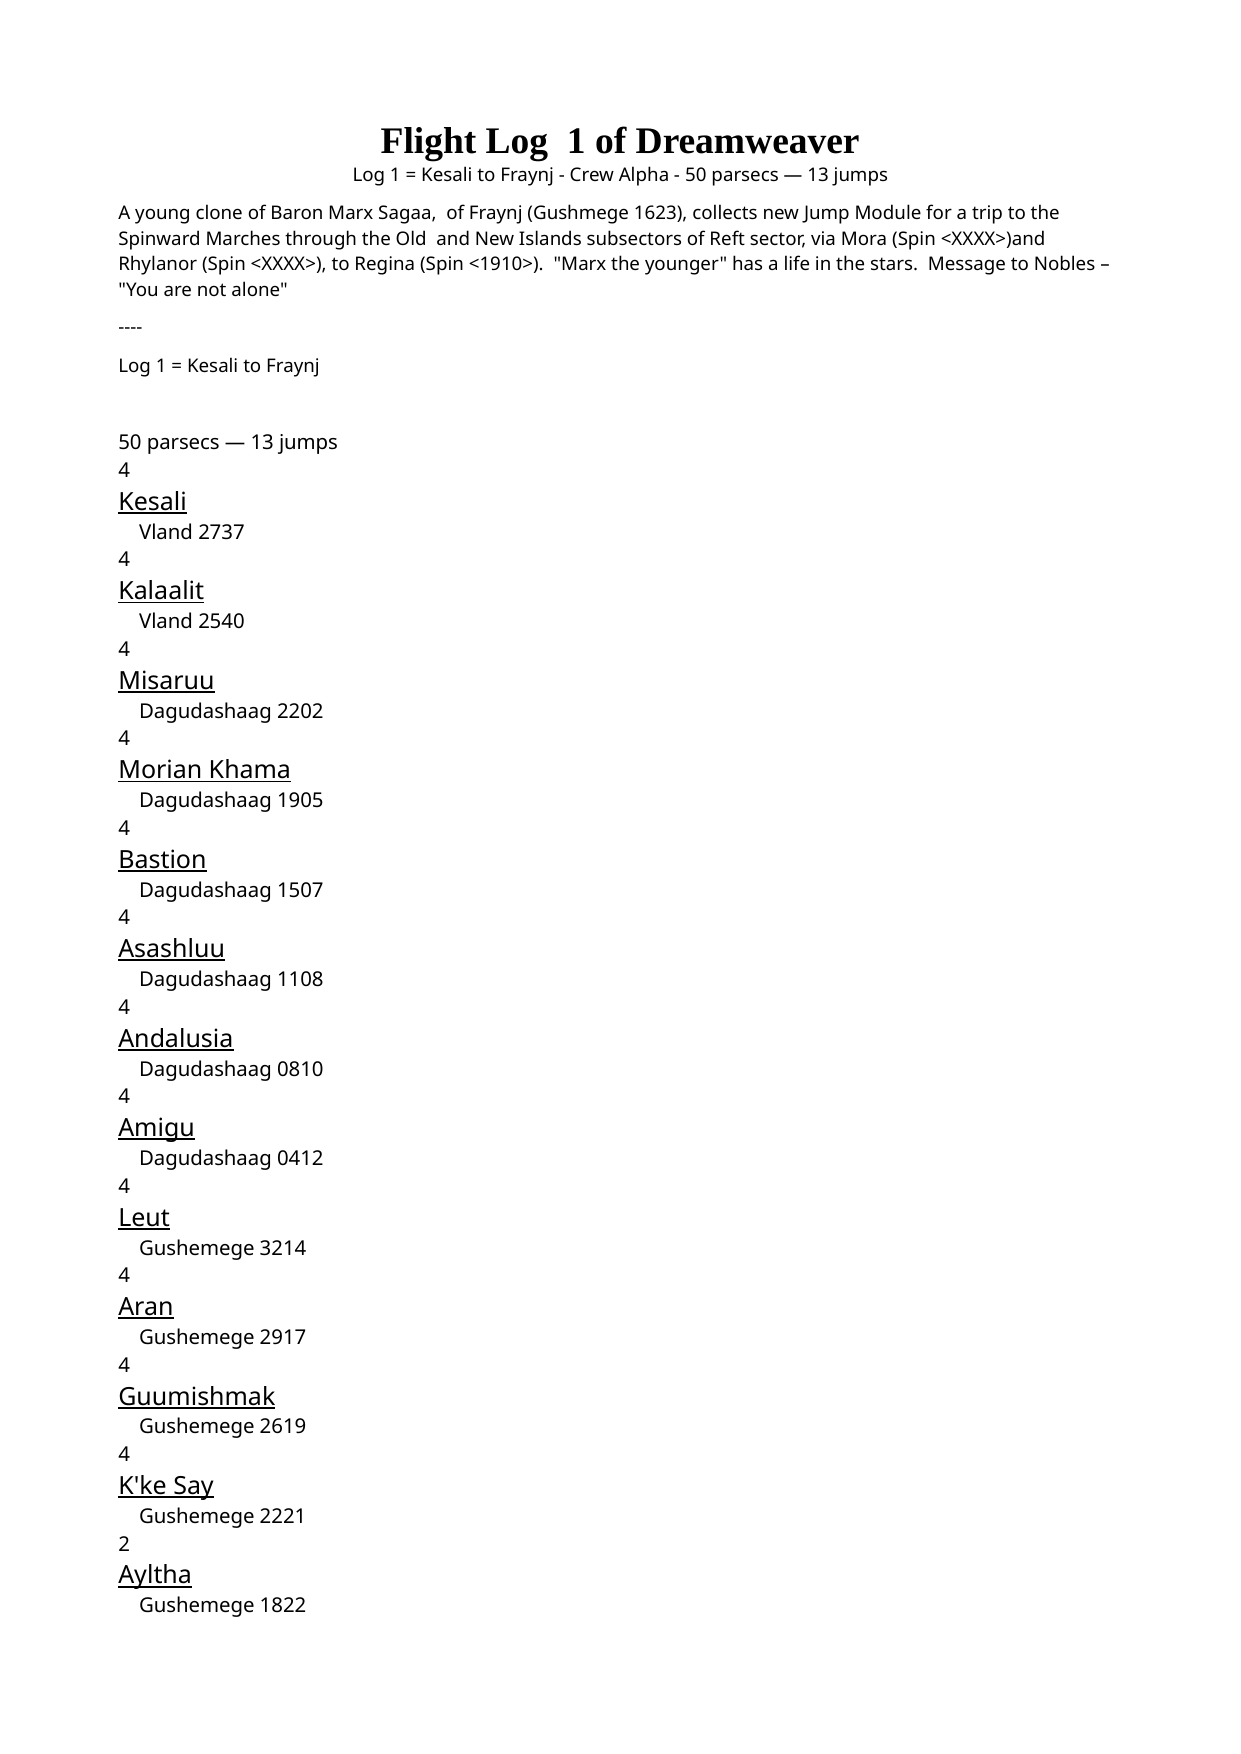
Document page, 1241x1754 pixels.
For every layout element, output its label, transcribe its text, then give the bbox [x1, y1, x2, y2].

text Dagudashaag 1507 [139, 875, 1122, 903]
text 4 [118, 456, 1122, 483]
text Log 1 = Kesali to Fraynj [118, 352, 1122, 377]
text Dagudashaag 0412 [139, 1144, 1122, 1171]
text 4 [118, 1350, 1122, 1378]
text K'ke Say [118, 1468, 1122, 1502]
text Amigu [118, 1110, 1122, 1144]
text Dagudashaag 2202 [139, 696, 1122, 724]
text Vland 2540 [139, 607, 1122, 634]
text Kalaalit [118, 573, 1122, 607]
text 4 [118, 1082, 1122, 1110]
text 4 [118, 545, 1122, 573]
text Guumishmak [118, 1378, 1122, 1412]
text Aran [118, 1289, 1122, 1323]
text 4 [118, 1261, 1122, 1289]
text Misaruu [118, 662, 1122, 696]
text Gushemege 2619 [139, 1412, 1122, 1440]
text Gushemege 2917 [139, 1323, 1122, 1350]
text 4 [118, 813, 1122, 841]
text Asashluu [118, 931, 1122, 965]
text 4 [118, 1440, 1122, 1468]
text Leut [118, 1199, 1122, 1233]
text 4 [118, 992, 1122, 1020]
text Kesali [118, 483, 1122, 517]
text Andalusia [118, 1020, 1122, 1054]
text 4 [118, 634, 1122, 662]
text 2 [118, 1529, 1122, 1557]
text 4 [118, 903, 1122, 931]
text Dagudashaag 0810 [139, 1054, 1122, 1082]
text Gushemege 2221 [139, 1502, 1122, 1529]
text 50 parsecs — 13 jumps [118, 428, 1122, 456]
text ---- [118, 314, 1122, 339]
text A young clone of Baron Marx Sagaa, of Fraynj (Gushmege 1623), collects new Jump Module for a trip to the Spinward Marches through the Old and New Islands subsectors of Reft sector, via Mora (Spin <XXXX>)and Rhylanor (Spin <XXXX>), to Regina (Spin <1910>). "Marx the younger" has a life in the stars. Message to Nobles – "You are not alone" [118, 199, 1122, 301]
text Gushemege 1822 [139, 1591, 1122, 1619]
text Log 1 = Kesali to Fraynj - Crew Alpha - 50 parsecs — 13 jumps [118, 161, 1122, 187]
text Bastion [118, 841, 1122, 875]
text 4 [118, 1171, 1122, 1199]
text Vland 2737 [139, 517, 1122, 545]
text Dagudashaag 1905 [139, 786, 1122, 813]
text Gushemege 3214 [139, 1233, 1122, 1261]
text 4 [118, 724, 1122, 752]
text Ayltha [118, 1557, 1122, 1591]
text Morian Khama [118, 752, 1122, 786]
text Flight Log 1 of Dreamweaver [118, 118, 1122, 161]
text Dagudashaag 1108 [139, 965, 1122, 992]
